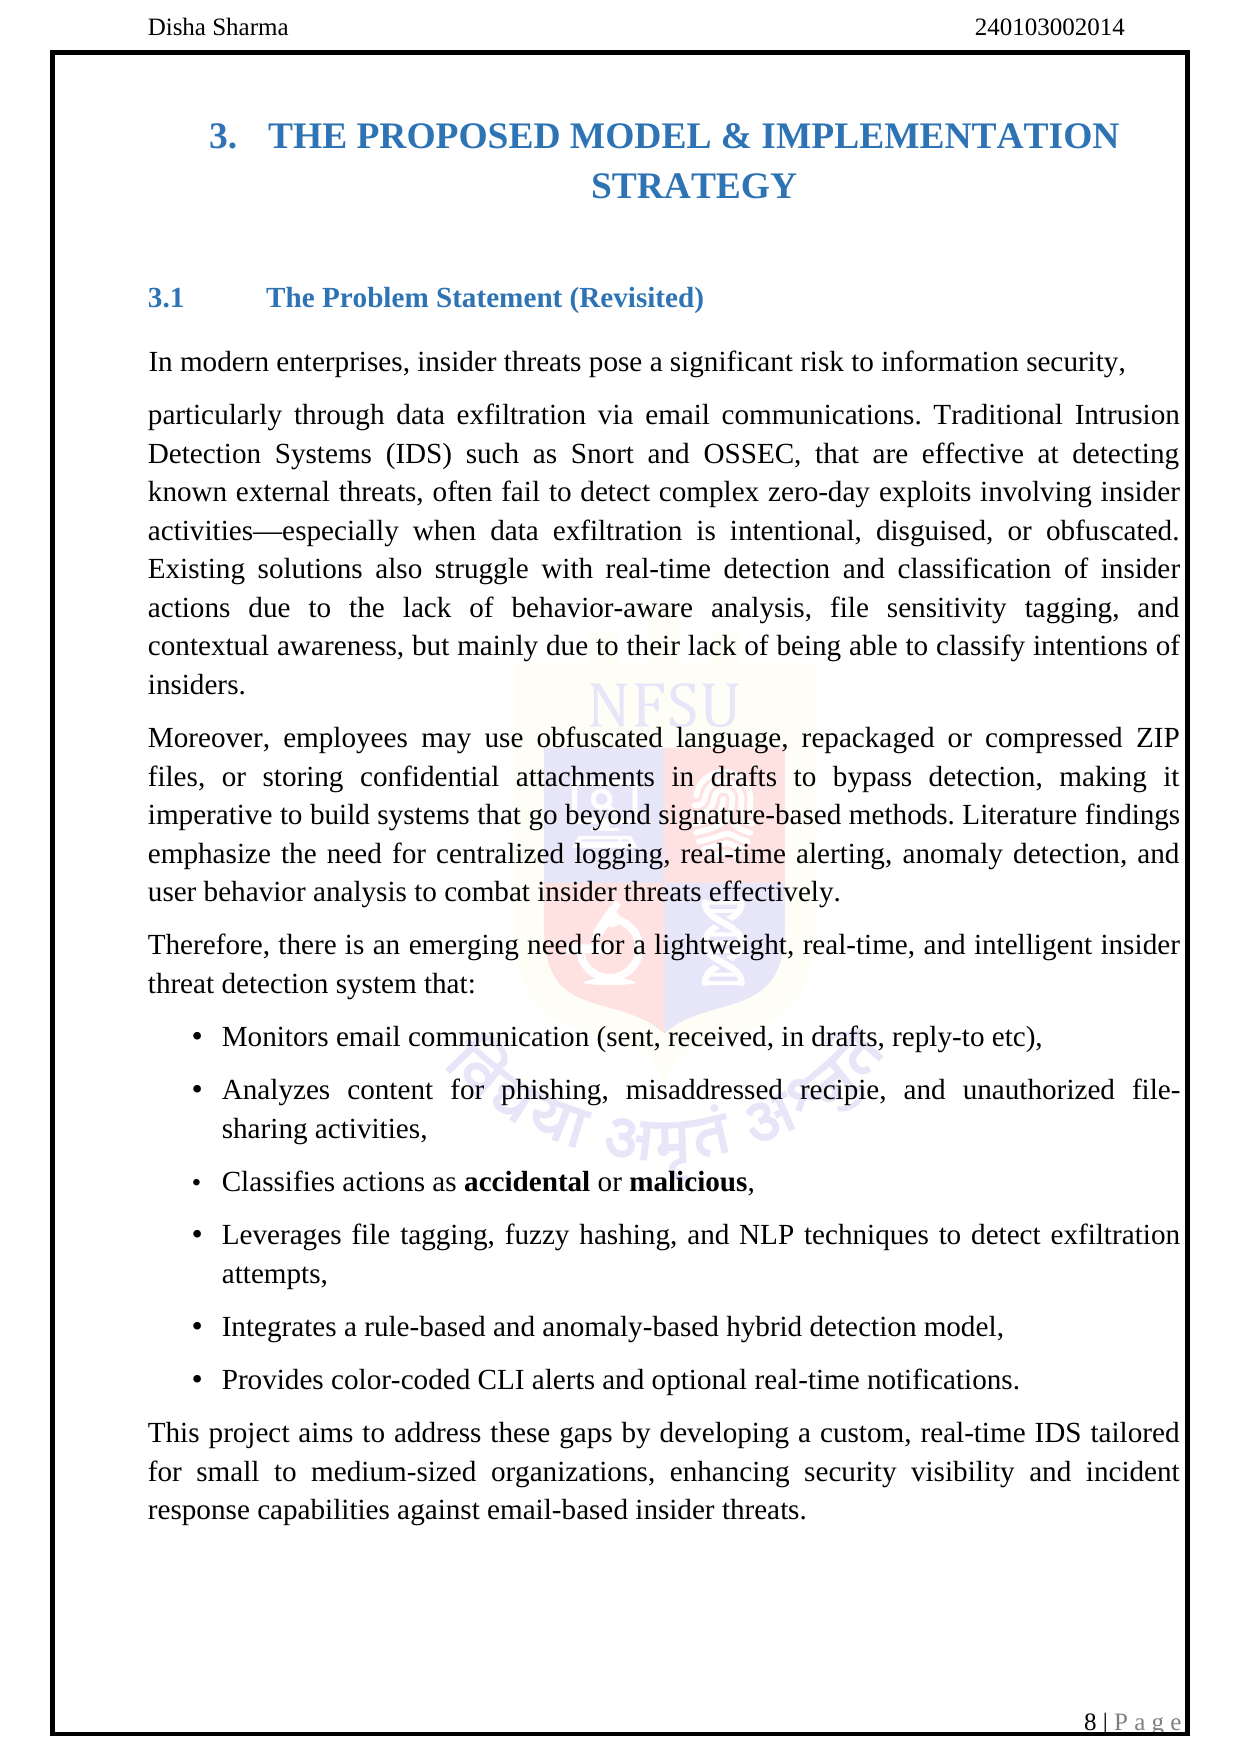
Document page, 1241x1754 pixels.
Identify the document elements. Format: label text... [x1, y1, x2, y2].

list Leverages file tagging, fuzzy hashing, and NLP techniques to detect exfiltration attempts, [192, 1217, 1181, 1289]
list Integrates a rule-based and anomaly-based hybrid detection model, [192, 1309, 1181, 1343]
list Provides color-coded CLI alerts and optional real-time notifications. [192, 1362, 1181, 1396]
text Moreover, employees may use obfuscated language, repackaged or compressed ZIP files, or storing confidential attachments in drafts to bypass detection, making it imperative to build systems that go beyond signature-based methods. Literature findings emphasize the need for centralized logging, real-time alerting, anomaly detection, and user behavior analysis to combat insider threats effectively. [148, 720, 1181, 908]
title THE PROPOSED MODEL & IMPLEMENTATION STRATEGY [148, 114, 1181, 206]
subtitle The Problem Statement (Revisited) [148, 281, 1181, 314]
list Classifies actions as accidental or malicious, [192, 1164, 1181, 1198]
list Monitors email communication (sent, received, in drafts, reply-to etc), [192, 1019, 1181, 1053]
text In modern enterprises, insider threats pose a significant risk to information security, [104, 344, 1181, 378]
text particularly through data exfiltration via email communications. Traditional Intrusion Detection Systems (IDS) such as Snort and OSSEC, that are effective at detecting known external threats, often fail to detect complex zero-day exploits involving insider activities—especially when data exfiltration is intentional, disguised, or obfuscated. Existing solutions also struggle with real-time detection and classification of insider actions due to the lack of behavior-aware analysis, file sensitivity tagging, and contextual awareness, but mainly due to their lack of being able to classify intentions of insiders. [148, 397, 1181, 701]
text This project aims to address these gaps by developing a custom, real-time IDS tailored for small to medium-sized organizations, enhancing security visibility and incident response capabilities against email-based insider threats. [148, 1415, 1181, 1526]
list Analyzes content for phishing, misaddressed recipie, and unauthorized file-sharing activities, [192, 1072, 1181, 1144]
text Therefore, there is an emerging need for a lightweight, real-time, and intelligent insider threat detection system that: [148, 927, 1181, 999]
